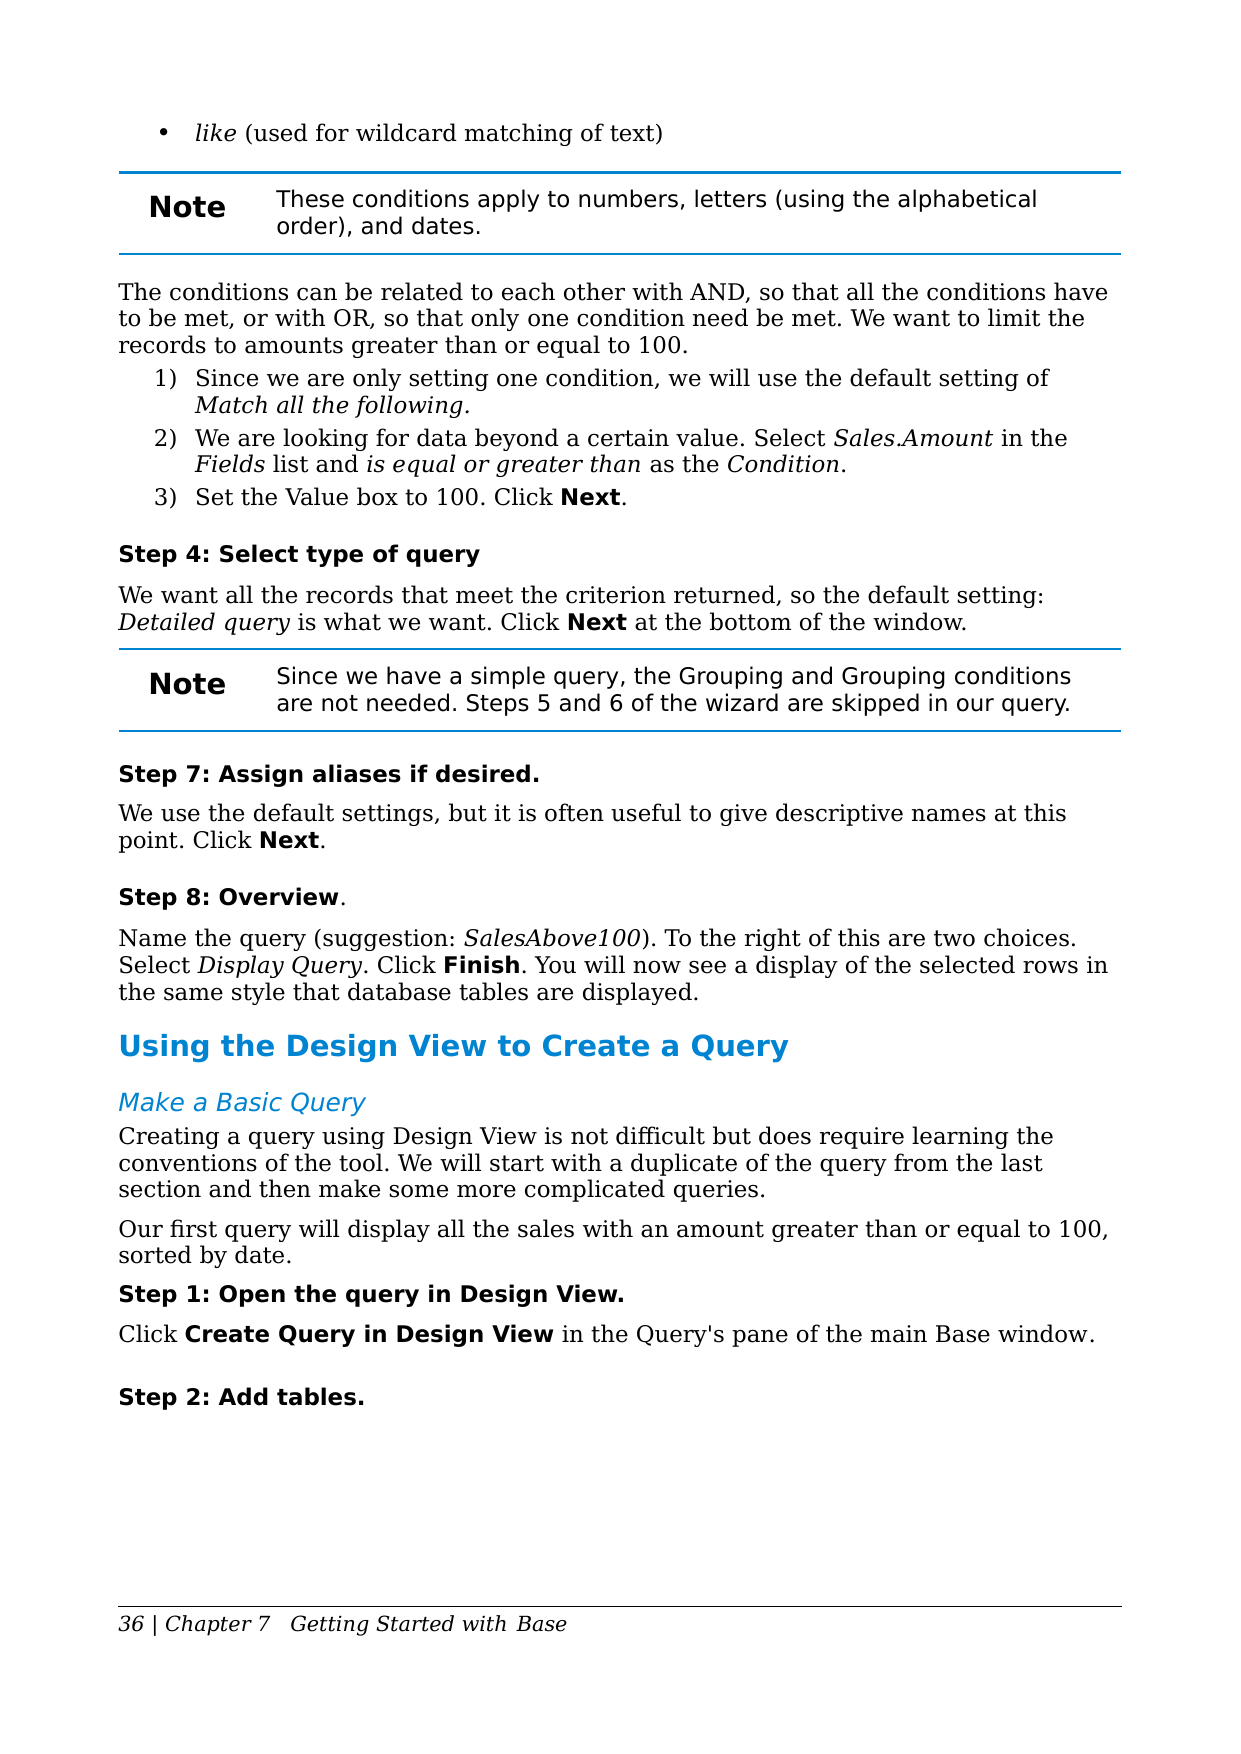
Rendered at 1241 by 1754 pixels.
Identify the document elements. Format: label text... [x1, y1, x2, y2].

subtitle Make a Basic Query [118, 1088, 1122, 1117]
text Name the query (suggestion: SalesAbove100). To the right of this are two choices. Select Display Query. Click Finish. You will now see a display of the selected rows in the same style that database tables are displayed. [118, 925, 1122, 1005]
text Step 4: Select type of query [118, 541, 1122, 567]
text Our first query will display all the sales with an amount greater than or equal to 100, sorted by date. [118, 1216, 1122, 1269]
table_header Note [119, 174, 255, 253]
list We are looking for data beyond a certain value. Select Sales.Amount in the Fields list and is equal or greater than as the Condition. [177, 425, 1122, 478]
text Step 7: Assign aliases if desired. [118, 761, 1122, 788]
list like (used for wildcard matching of text) [156, 118, 1122, 147]
table_header Note [119, 650, 255, 729]
text Step 2: Add tables. [118, 1384, 1122, 1410]
text We want all the records that meet the criterion returned, so the default setting: Detailed query is what we want. Click Next at the bottom of the window. [118, 582, 1122, 636]
text Click Create Query in Design View in the Query's pane of the main Base window. [118, 1321, 1122, 1347]
table_header Since we have a simple query, the Grouping and Grouping conditions are not needed. Steps 5 and 6 of the wizard are skipped in our query. [255, 650, 1121, 729]
text We use the default settings, but it is often useful to give descriptive names at this point. Click Next. [118, 800, 1122, 854]
list Set the Value box to 100. Click Next. [177, 484, 1122, 511]
list The conditions can be related to each other with AND, so that all the conditions have to be met, or with OR, so that only one condition need be met. We want to limit the records to amounts greater than or equal to 100. [118, 279, 1122, 359]
subtitle Using the Design View to Create a Query [118, 1029, 1122, 1063]
text Step 1: Open the query in Design View. [118, 1282, 1122, 1308]
table_header These conditions apply to numbers, letters (using the alphabetical order), and dates. [255, 174, 1121, 253]
text Step 8: Overview. [118, 884, 1122, 911]
list Since we are only setting one condition, we will use the default setting of Match all the following. [177, 365, 1122, 418]
text Creating a query using Design View is not difficult but does require learning the conventions of the tool. We will start with a duplicate of the query from the last section and then make some more complicated queries. [118, 1123, 1122, 1203]
